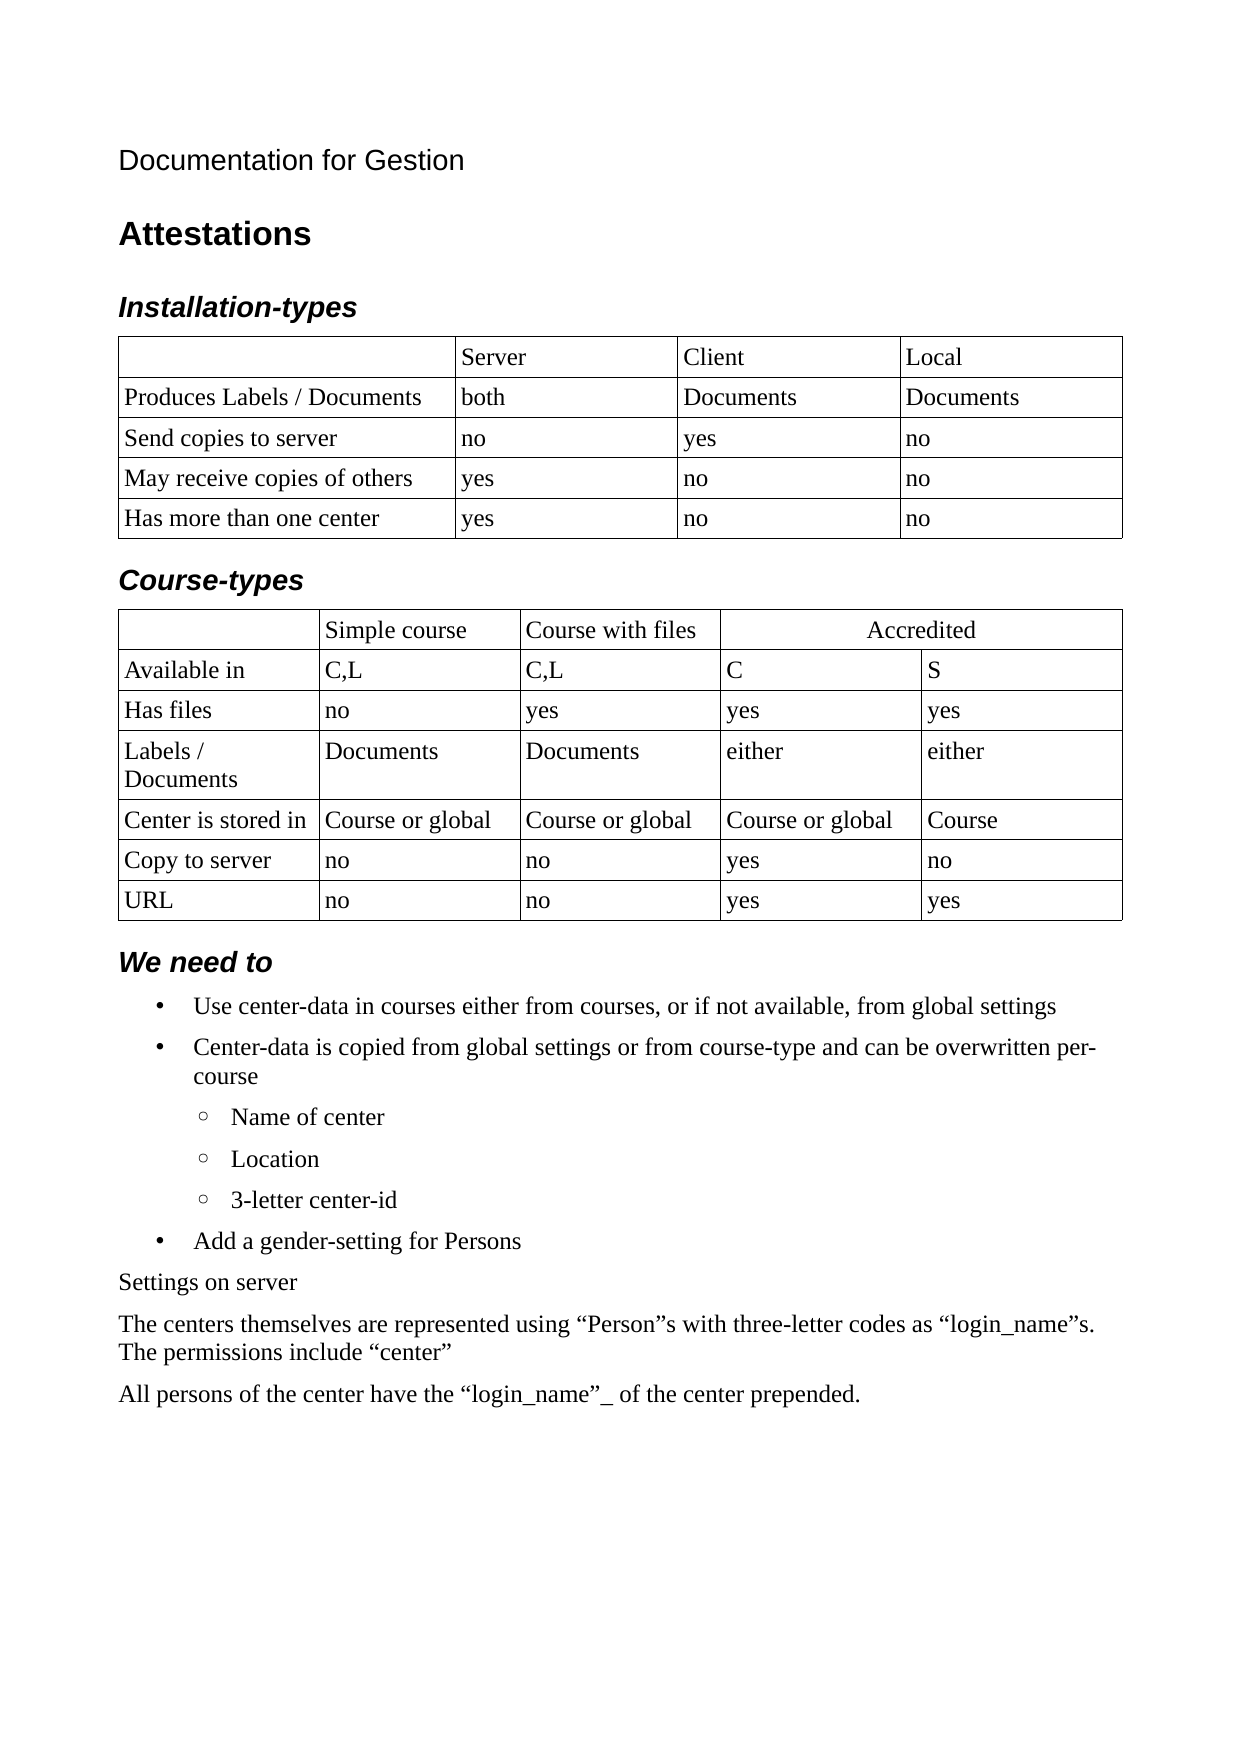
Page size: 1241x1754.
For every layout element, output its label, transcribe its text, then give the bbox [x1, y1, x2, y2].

table_cell S [922, 650, 1122, 690]
table_cell Documents [901, 378, 1122, 417]
text The centers themselves are represented using “Person”s with three-letter codes as “login_name”s. The permissions include “center” [118, 1309, 1122, 1366]
subtitle Attestations [118, 214, 1122, 253]
list Center-data is copied from global settings or from course-type and can be overwritten per-course [156, 1032, 1122, 1090]
table_cell no [901, 418, 1122, 457]
table_cell yes [721, 881, 921, 920]
list Location [193, 1144, 1122, 1172]
table_cell Course or global [320, 800, 520, 839]
table_cell yes [456, 499, 677, 538]
table_cell C [721, 650, 921, 690]
text Settings on server [118, 1267, 1122, 1296]
table_cell Course or global [521, 800, 720, 839]
table_cell no [320, 840, 520, 880]
table_header Accredited [721, 610, 1122, 649]
table_cell Course [922, 800, 1122, 839]
text All persons of the center have the “login_name”_ of the center prepended. [118, 1379, 1122, 1407]
table_cell Documents [678, 378, 900, 417]
table_cell Documents [320, 731, 520, 799]
table_cell no [320, 691, 520, 730]
table_cell no [521, 881, 720, 920]
table_cell no [901, 499, 1122, 538]
table_cell Labels / Documents [119, 731, 319, 799]
table_cell no [678, 458, 900, 498]
list Add a gender-setting for Persons [156, 1226, 1122, 1255]
table_header Course with files [521, 610, 720, 649]
table_cell no [521, 840, 720, 880]
subtitle We need to [118, 945, 1122, 979]
table_cell yes [678, 418, 900, 457]
table_cell Has files [119, 691, 319, 730]
table_cell yes [721, 691, 921, 730]
table_cell no [922, 840, 1122, 880]
table_cell yes [721, 840, 921, 880]
table_header Simple course [320, 610, 520, 649]
table_cell Produces Labels / Documents [119, 378, 455, 417]
table_header [119, 337, 455, 377]
table_cell Documents [521, 731, 720, 799]
table_header Local [901, 337, 1122, 377]
table_cell yes [922, 691, 1122, 730]
table_cell Course or global [721, 800, 921, 839]
table_cell either [922, 731, 1122, 799]
list Name of center [193, 1102, 1122, 1131]
table_cell either [721, 731, 921, 799]
table_cell yes [521, 691, 720, 730]
table_cell May receive copies of others [119, 458, 455, 498]
table_cell Available in [119, 650, 319, 690]
table_cell no [678, 499, 900, 538]
subtitle Course-types [118, 563, 1122, 597]
table_cell C,L [521, 650, 720, 690]
table_header [119, 610, 319, 649]
table_cell Has more than one center [119, 499, 455, 538]
table_cell no [901, 458, 1122, 498]
table_cell no [320, 881, 520, 920]
subtitle Installation-types [118, 290, 1122, 324]
table_cell yes [922, 881, 1122, 920]
table_cell C,L [320, 650, 520, 690]
table_header Client [678, 337, 900, 377]
table_cell Center is stored in [119, 800, 319, 839]
subtitle Documentation for Gestion [118, 143, 1122, 177]
table_cell URL [119, 881, 319, 920]
table_cell Copy to server [119, 840, 319, 880]
table_cell both [456, 378, 677, 417]
list 3-letter center-id [193, 1185, 1122, 1214]
table_cell Send copies to server [119, 418, 455, 457]
table_cell no [456, 418, 677, 457]
table_cell yes [456, 458, 677, 498]
list Use center-data in courses either from courses, or if not available, from global settings [156, 991, 1122, 1020]
table_header Server [456, 337, 677, 377]
